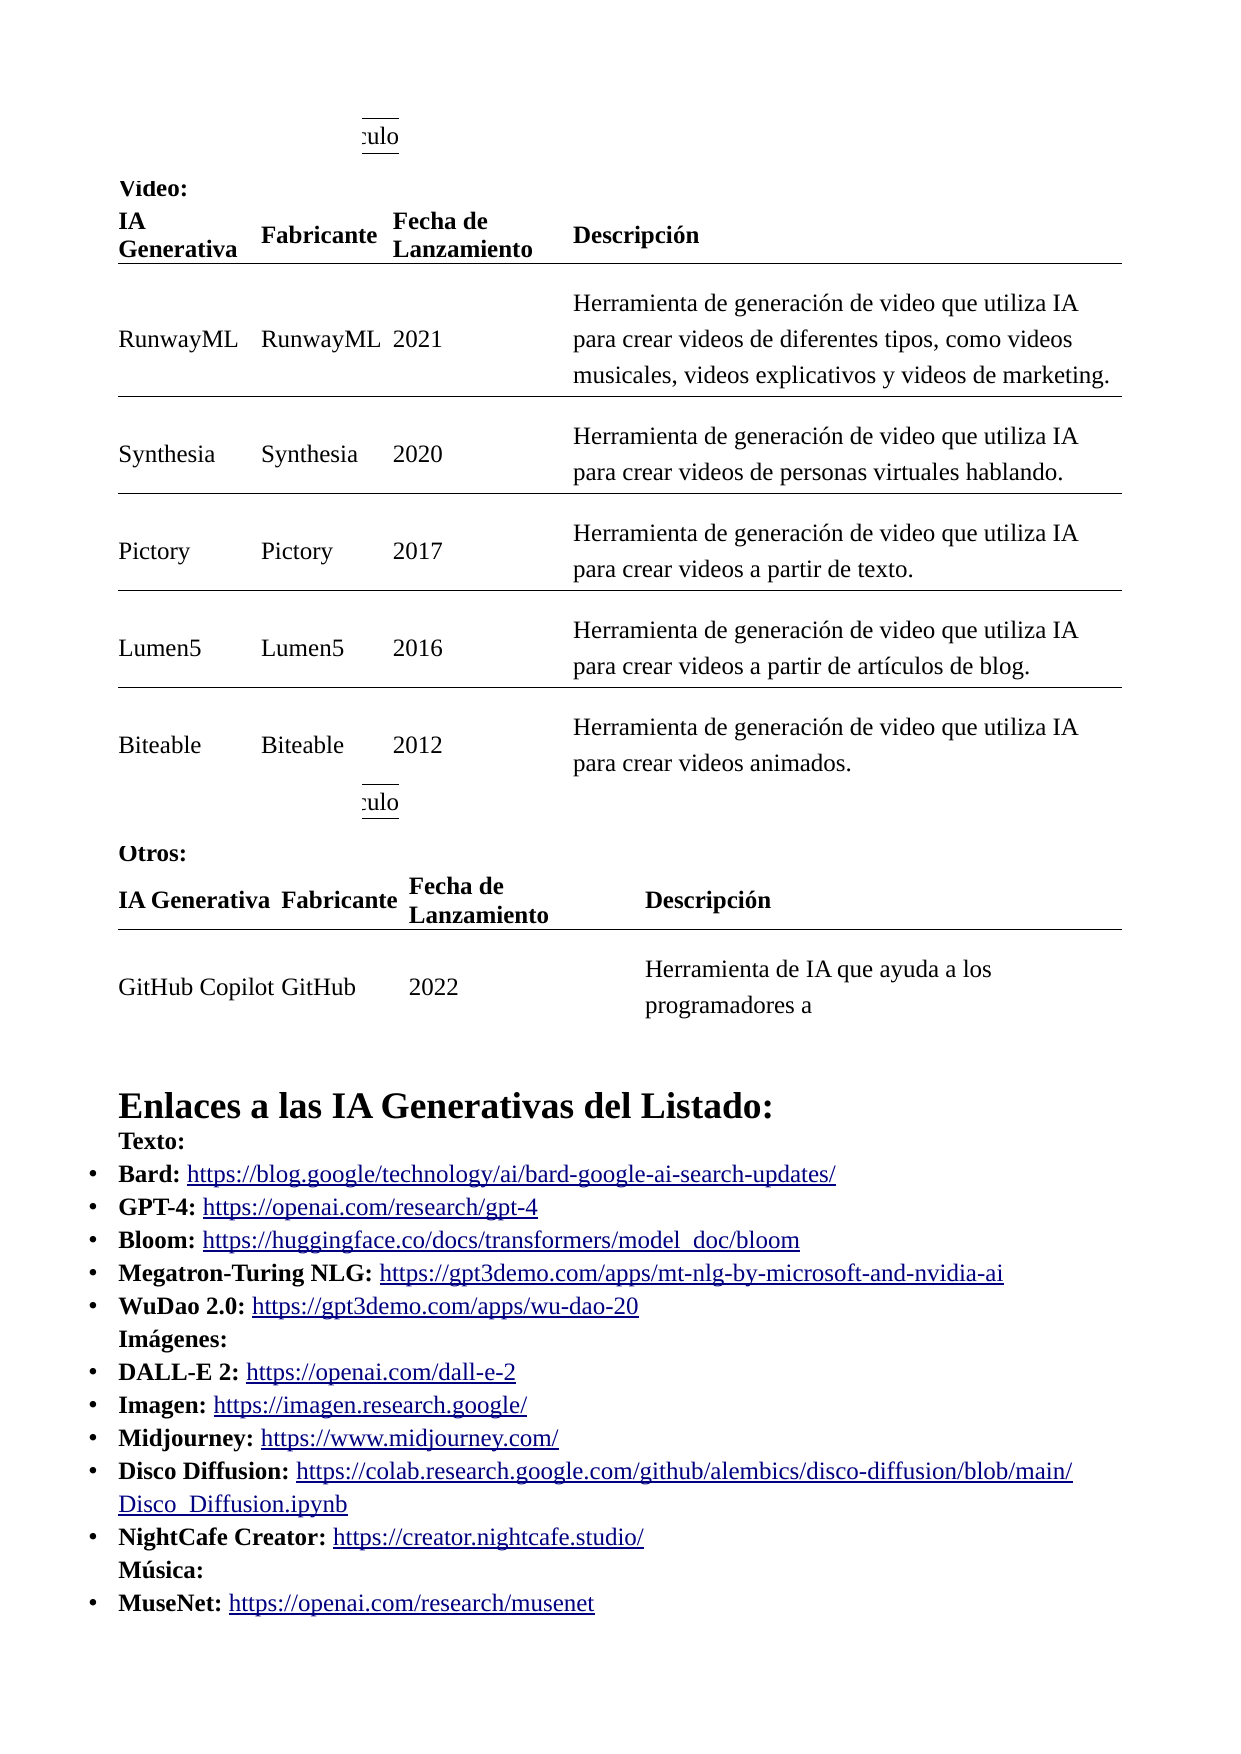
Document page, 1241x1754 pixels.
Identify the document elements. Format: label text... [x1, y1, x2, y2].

text Video: [118, 173, 1122, 201]
table_header Fabricante [261, 206, 393, 263]
table_cell RunwayML [118, 264, 261, 396]
table_header IA Generativa [118, 871, 281, 929]
text Música: [118, 1555, 1122, 1584]
table_cell Pictory [118, 494, 261, 590]
table_header Fabricante [281, 871, 409, 929]
table_cell Synthesia [118, 397, 261, 493]
list GPT-4: https://openai.com/research/gpt-4 [118, 1192, 1122, 1221]
text Texto: [118, 1126, 1122, 1155]
table_cell Synthesia [261, 397, 393, 493]
table_cell Biteable [261, 688, 393, 783]
table_header Descripción [573, 206, 1122, 263]
table_cell GitHub Copilot [118, 930, 281, 1026]
list Imagen: https://imagen.research.google/ [118, 1390, 1122, 1419]
table_header Descripción [645, 871, 1122, 929]
text Exportar a Hojas de cálculo [0, 118, 1122, 181]
table_cell Herramienta de generación de video que utiliza IA para crear videos de diferentes tipos, como videos musicales, videos explicativos y videos de marketing. [573, 264, 1122, 396]
table_cell 2020 [393, 397, 573, 493]
list WuDao 2.0: https://gpt3demo.com/apps/wu-dao-20 [118, 1291, 1122, 1320]
table_cell RunwayML [261, 264, 393, 396]
list Bloom: https://huggingface.co/docs/transformers/model_doc/bloom [118, 1225, 1122, 1254]
table_header Fecha de Lanzamiento [409, 871, 645, 929]
list Disco Diffusion: https://colab.research.google.com/github/alembics/disco-diffusion/blob/main/Disco_Diffusion.ipynb [118, 1456, 1122, 1518]
list Megatron-Turing NLG: https://gpt3demo.com/apps/mt-nlg-by-microsoft-and-nvidia-ai [118, 1258, 1122, 1287]
subtitle Enlaces a las IA Generativas del Listado: [118, 1083, 1122, 1126]
list MuseNet: https://openai.com/research/musenet [118, 1588, 1122, 1617]
table_header IA Generativa [118, 206, 261, 263]
table_cell 2021 [393, 264, 573, 396]
list Bard: https://blog.google/technology/ai/bard-google-ai-search-updates/ [118, 1159, 1122, 1188]
table_cell Pictory [261, 494, 393, 590]
table_cell Herramienta de IA que ayuda a los programadores a [645, 930, 1122, 1026]
table_cell GitHub [281, 930, 409, 1026]
table_cell Herramienta de generación de video que utiliza IA para crear videos de personas virtuales hablando. [573, 397, 1122, 493]
table_cell 2016 [393, 591, 573, 687]
list NightCafe Creator: https://creator.nightcafe.studio/ [118, 1522, 1122, 1551]
table_cell 2017 [393, 494, 573, 590]
table_cell Lumen5 [118, 591, 261, 687]
table_cell 2012 [393, 688, 573, 783]
table_header Fecha de Lanzamiento [393, 206, 573, 263]
table_cell Lumen5 [261, 591, 393, 687]
text Imágenes: [118, 1324, 1122, 1353]
table_cell 2022 [409, 930, 645, 1026]
table_cell Biteable [118, 688, 261, 783]
text Otros: [118, 838, 1122, 867]
table_cell Herramienta de generación de video que utiliza IA para crear videos animados. [573, 688, 1122, 783]
table_cell Herramienta de generación de video que utiliza IA para crear videos a partir de texto. [573, 494, 1122, 590]
text Exportar a Hojas de cálculo [0, 783, 1122, 846]
table_cell Herramienta de generación de video que utiliza IA para crear videos a partir de artículos de blog. [573, 591, 1122, 687]
list DALL-E 2: https://openai.com/dall-e-2 [118, 1357, 1122, 1386]
list Midjourney: https://www.midjourney.com/ [118, 1423, 1122, 1452]
